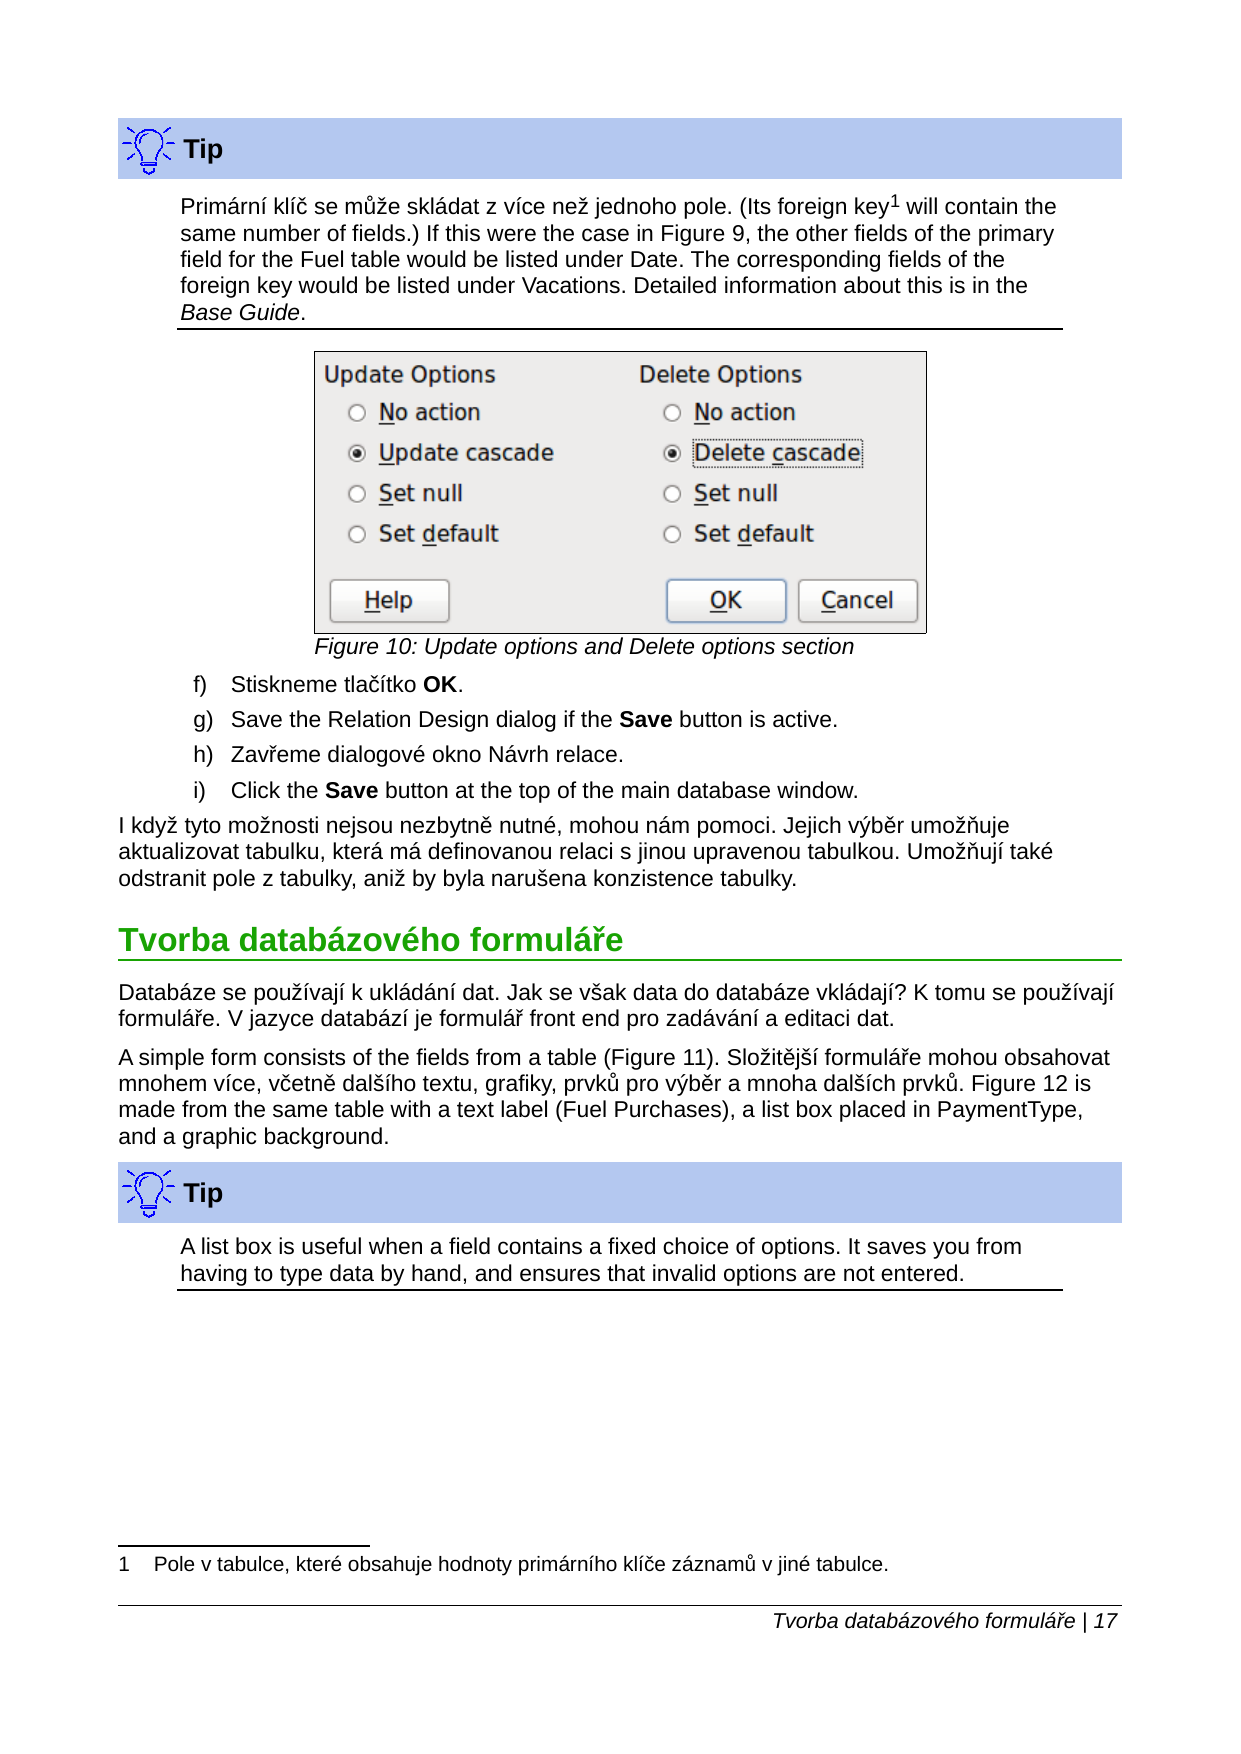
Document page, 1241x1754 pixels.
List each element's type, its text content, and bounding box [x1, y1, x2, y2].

text Primární klíč se může skládat z více než jednoho pole. (Its foreign key will contain the same number of fields.) If this were the case in Figure 9, the other fields of the primary field for the Fuel table would be listed under Date. The corresponding fields of the foreign key would be listed under Vacations. Detailed information about this is in the Base Guide. [177, 187, 1063, 328]
subtitle Tvorba databázového formuláře [118, 920, 1122, 959]
list Save the Relation Design dialog if the Save button is active. [193, 706, 1122, 732]
picture [315, 352, 926, 633]
text Databáze se používají k ukládání dat. Jak se však data do databáze vkládají? K tomu se používají formuláře. V jazyce databází je formulář front end pro zadávání a editaci dat. [118, 978, 1122, 1031]
subtitle Tip [118, 1162, 1122, 1223]
text Figure 10: Update options and Delete options section [314, 634, 926, 659]
list Stiskneme tlačítko OK. [193, 671, 1122, 697]
text I když tyto možnosti nejsou nezbytně nutné, mohou nám pomoci. Jejich výběr umožňuje aktualizovat tabulku, která má definovanou relaci s jinou upravenou tabulkou. Umožňují také odstranit pole z tabulky, aniž by byla narušena konzistence tabulky. [118, 812, 1122, 891]
picture [119, 119, 179, 179]
picture [119, 1162, 179, 1222]
text Pole v tabulce, které obsahuje hodnoty primárního klíče záznamů v jiné tabulce. [118, 1552, 1122, 1576]
list Zavřeme dialogové okno Návrh relace. [193, 741, 1122, 768]
text A simple form consists of the fields from a table (Figure 11). Složitější formuláře mohou obsahovat mnohem více, včetně dalšího textu, grafiky, prvků pro výběr a mnoha dalších prvků. Figure 12 is made from the same table with a text label (Fuel Purchases), a list box placed in PaymentType, and a graphic background. [118, 1044, 1122, 1149]
text A list box is useful when a field contains a fixed choice of options. It saves you from having to type data by hand, and ensures that invalid options are not entered. [177, 1230, 1063, 1289]
subtitle Tip [118, 118, 1122, 179]
list Click the Save button at the top of the main database window. [193, 777, 1122, 803]
